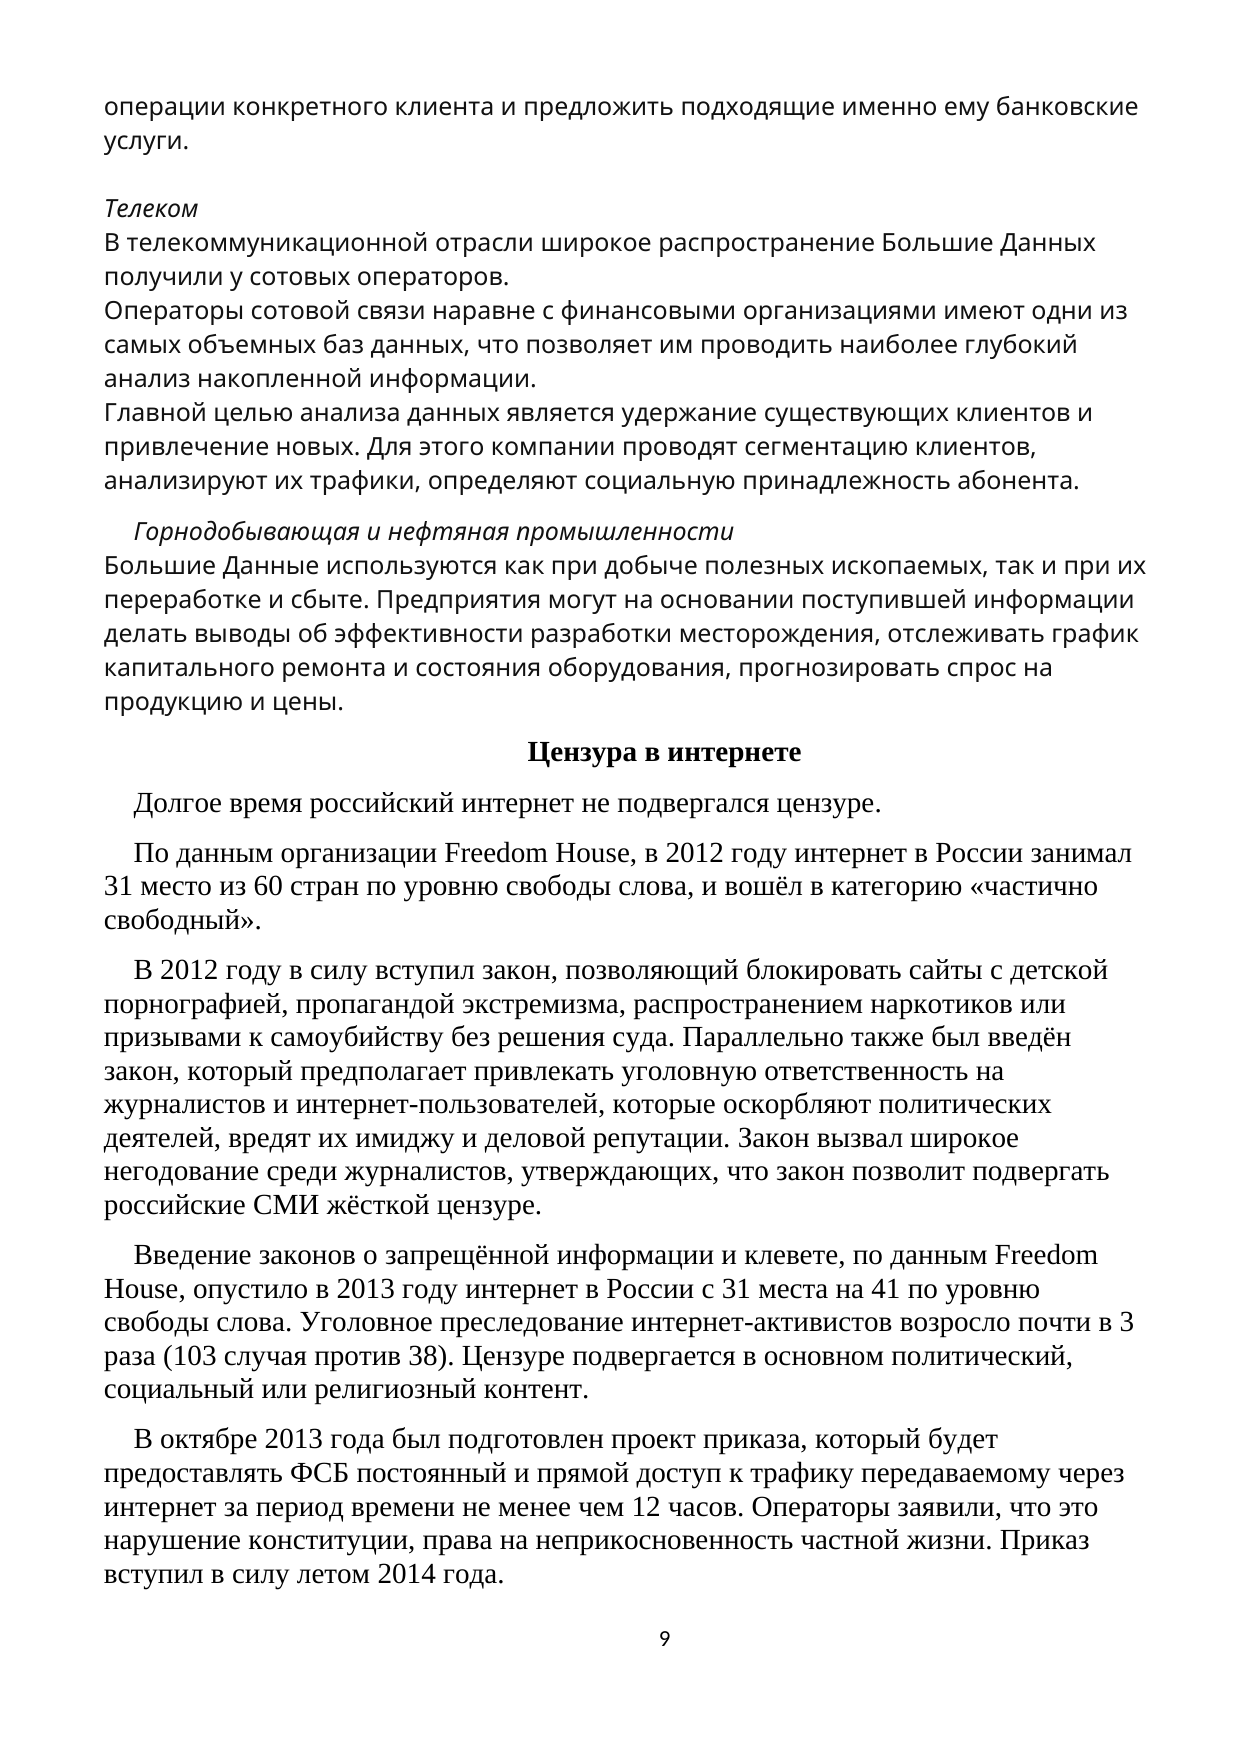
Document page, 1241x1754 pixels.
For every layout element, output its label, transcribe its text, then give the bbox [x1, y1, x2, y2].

text Введение законов о запрещённой информации и клевете, по данным Freedom House, опустило в 2013 году интернет в России с 31 места на 41 по уровню свободы слова. Уголовное преследование интернет-активистов возросло почти в 3 раза (103 случая против 38). Цензуре подвергается в основном политический, социальный или религиозный контент. [104, 1203, 1152, 1371]
text По данным организации Freedom House, в 2012 году интернет в России занимал 31 место из 60 стран по уровню свободы слова, и вошёл в категорию «частично свободный». [104, 801, 1152, 902]
text Розничная торговля В базах данных розничных магазинов может быть накоплено множество информации о клиентах, системе управления запасами, поставками товарной продукции. Данная информация может быть полезна во всех сферах деятельности магазинов. Так, с помощью накопленной информации можно управлять поставками товара, его хранением и продажей. На основании накопленной информации можно прогнозировать спрос и поставки товара. Также система обработки и анализа данных может решить и другие проблемы ритейлера, например, оптимизировать затраты или подготовить отчетность. Финансовые услуги Большие Данные дают возможность проанализировать кредитоспособность заемщика, также они полезны для кредитного скоринга* и андеррайтинга**. Внедрение технологий Больших Данных позволит сократить время рассмотрения кредитных заявок. С помощью Больших Данных можно проанализировать операции конкретного клиента и предложить подходящие именно ему банковские услуги. Телеком В телекоммуникационной отрасли широкое распространение Большие Данных получили у сотовых операторов. Операторы сотовой связи наравне с финансовыми организациями имеют одни из самых объемных баз данных, что позволяет им проводить наиболее глубокий анализ накопленной информации. Главной целью анализа данных является удержание существующих клиентов и привлечение новых. Для этого компании проводят сегментацию клиентов, анализируют их трафики, определяют социальную принадлежность абонента. [104, 89, 1152, 463]
text В октябре 2013 года был подготовлен проект приказа, который будет предоставлять ФСБ постоянный и прямой доступ к трафику передаваемому через интернет за период времени не менее чем 12 часов. Операторы заявили, что это нарушение конституции, права на неприкосновенность частной жизни. Приказ вступил в силу летом 2014 года. [104, 1388, 1152, 1555]
text В 2012 году в силу вступил закон, позволяющий блокировать сайты с детской порнографией, пропагандой экстремизма, распространением наркотиков или призывами к самоубийству без решения суда. Параллельно также был введён закон, который предполагает привлекать уголовную ответственность на журналистов и интернет-пользователей, которые оскорбляют политических деятелей, вредят их имиджу и деловой репутации. Закон вызвал широкое негодование среди журналистов, утверждающих, что закон позволит подвергать российские СМИ жёсткой цензуре. [104, 918, 1152, 1187]
text Долгое время российский интернет не подвергался цензуре. [104, 751, 1152, 784]
text Цензура в интернете [177, 701, 1152, 734]
text Горнодобывающая и нефтяная промышленности Большие Данные используются как при добыче полезных ископаемых, так и при их переработке и сбыте. Предприятия могут на основании поступившей информации делать выводы об эффективности разработки месторождения, отслеживать график капитального ремонта и состояния оборудования, прогнозировать спрос на продукцию и цены. [104, 479, 1152, 684]
